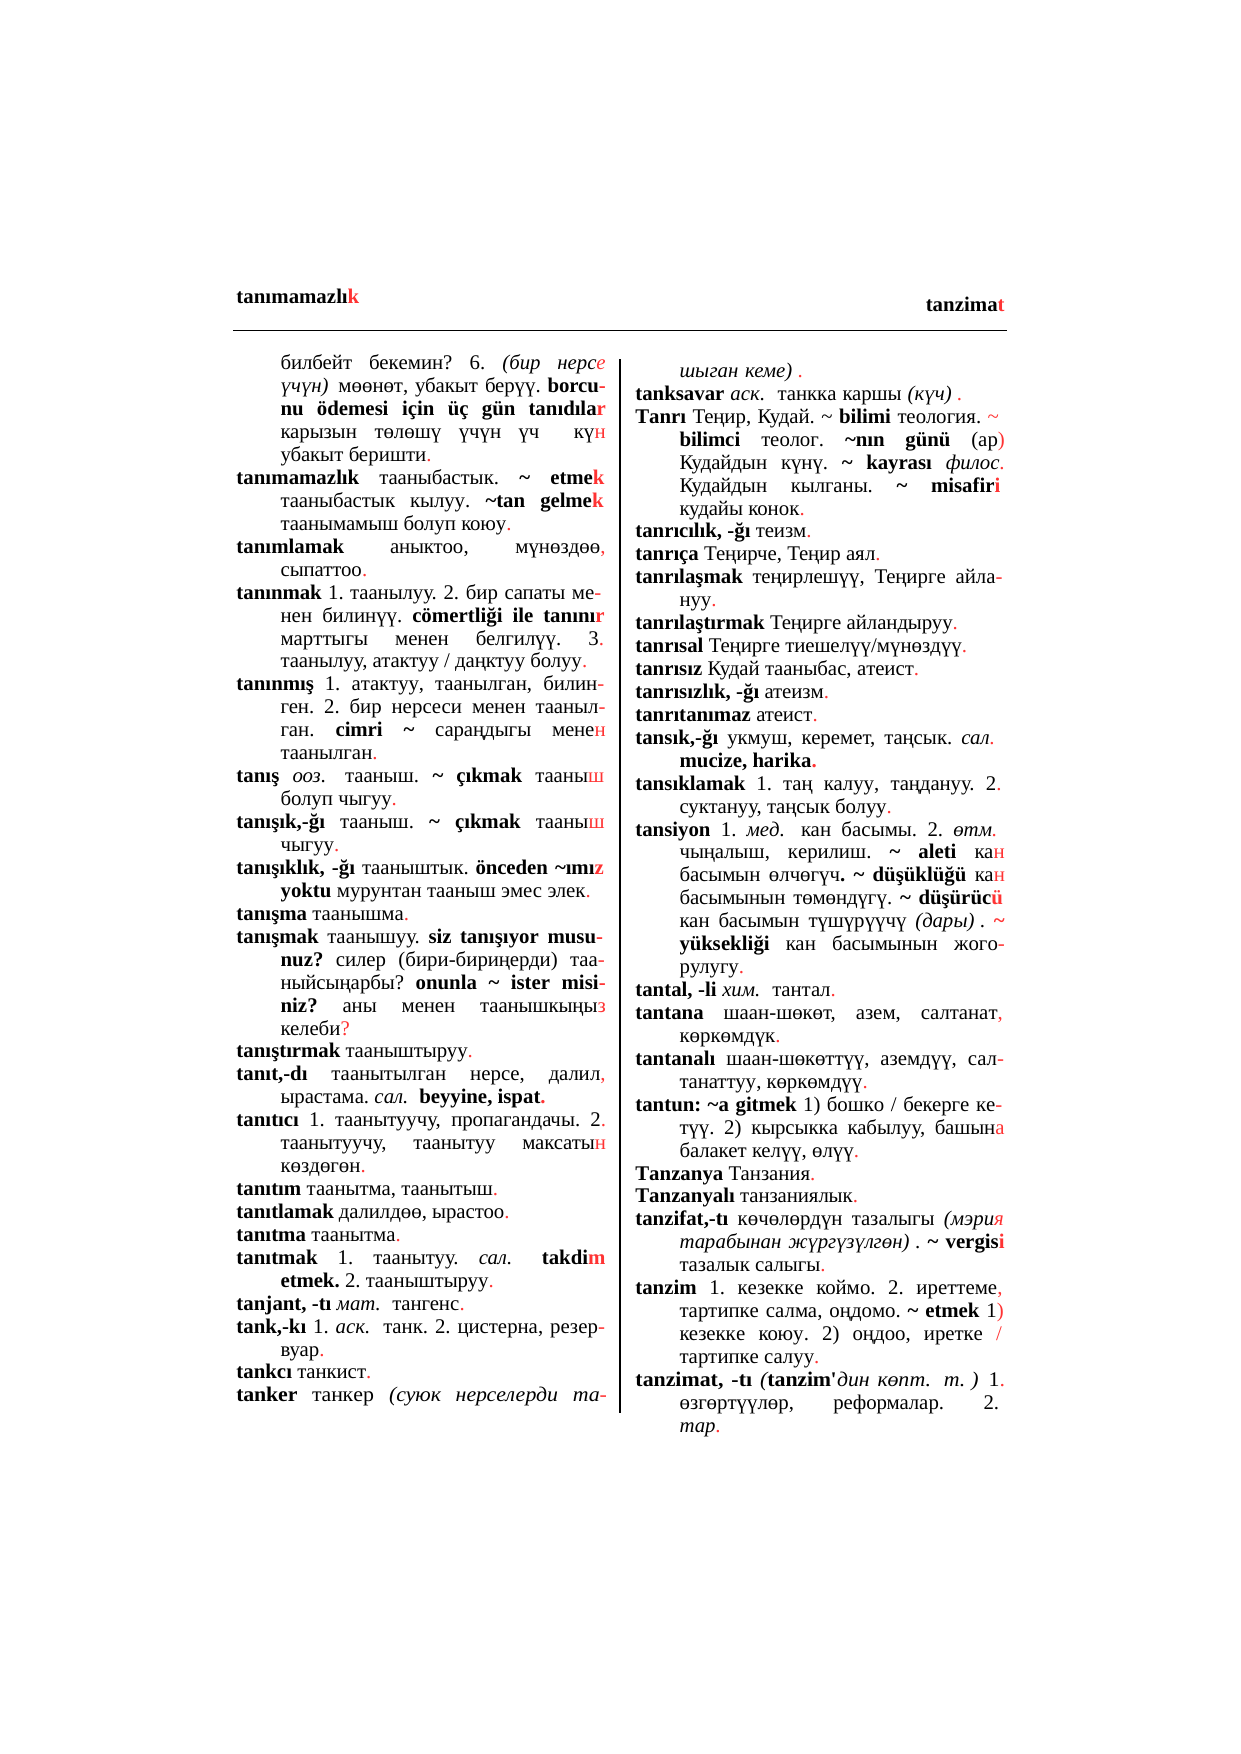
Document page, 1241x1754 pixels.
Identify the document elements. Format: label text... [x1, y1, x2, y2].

text Tanzanya Танзания. [635, 1162, 1034, 1184]
text tankcı танкист. [236, 1361, 609, 1383]
text tanışıklık, -ğı тааныштык. önceden ~ımız yoktu мурунтан тааныш эмес элек. [236, 856, 609, 902]
text tanıtmak 1. таанытуу. сал. takdim etmek. 2. тааныштыруу. [236, 1246, 606, 1292]
text tanımamazlık [236, 284, 359, 308]
text tank,-kı 1. аск. танк. 2. циcтерна, резер- вуар. [236, 1315, 609, 1361]
text таанылуу, атактуу / даңктуу болуу. [280, 649, 593, 672]
text tanıt,-dı таанытылган нерсе, далил, ырастама. сал. beyyine, ispat. [236, 1062, 606, 1108]
text tanjant, -tı мат. тангенс. [236, 1292, 609, 1315]
text tanrıcılık, -ğı теизм. [635, 519, 1065, 542]
text суктануу, таңсык болуу. [679, 795, 896, 818]
text tansık,-ğı укмуш, керемет, таңсык. сал. [635, 726, 1028, 749]
text tanksavar аск. танкка каршы (күч) . [635, 382, 1065, 405]
text кудайы конок. [679, 497, 808, 519]
text tanrıtanımaz атеист. [635, 703, 1065, 726]
text tanrılaşmak теңирлешүү, Теңирге айла- нуу. [635, 565, 1028, 611]
text tanıtım таанытма, таанытыш. tanıtlamak далилдөө, ырастоо. tanıtma таанытма. [236, 1177, 575, 1246]
text билбейт бекемин? 6. (бир нерсе үчүн) мөөнөт, убакыт берүү. borcu- nu ödemesi için üç gün tanıdılar карызын төлөшү үчүн үч күн убакыт беришти. [280, 350, 606, 466]
text ныйсыңарбы? onunla ~ ister misi- niz? аны менен таанышкыңыз келеби? [280, 971, 606, 1039]
text чыгуу. [280, 833, 340, 856]
text марттыгы менен белгилүү. 3. [280, 627, 606, 649]
text кан басымын түшүрүүчү (дары) . ~ yüksekliği кан басымынын жого- рулугу. [679, 909, 1004, 978]
text шыган кеме) . [679, 358, 803, 382]
text тазалык салыгы. [679, 1253, 826, 1276]
text tanrıça Теңирче, Теңир аял. [635, 542, 1065, 565]
text tanzifat,-tı көчөлөрдүн тазалыгы (мэрия тарабынан жүргүзүлгөн) . ~ vergisi [635, 1207, 1018, 1253]
text таанымамыш болуп коюу. [280, 512, 514, 535]
text tanzimat, -tı (tanzim'дин көпт. т. ) 1. [635, 1368, 1065, 1391]
text tanıtıcı 1. таанытуучу, пропагандачы. 2. таанытуучу, таанытуу максатын көздөгөн. [236, 1108, 606, 1177]
text тартипке салуу. [679, 1345, 819, 1368]
text ген. 2. бир нерсеси менен тааныл- ган. cimri ~ сараңдыгы менен таанылган. [280, 696, 606, 764]
text tanzim 1. кезекке коймо. 2. иреттеме, тартипке салма, оңдомо. ~ etmek 1) [635, 1276, 1042, 1322]
text tantana шаан-шөкөт, азем, салтанат, көркөмдүк. [635, 1001, 1053, 1047]
text тааныбастык кылуу. ~tan gelmek [280, 489, 606, 512]
text tanrısal Теңирге тиешелүү/мүнөздүү. tanrısız Кудай тааныбас, атеист. tanrısızlık, -ğı атеизм. [635, 634, 969, 703]
text tantun: ~a gitmek 1) бошко / бекерге ке- [635, 1093, 1065, 1116]
text Tanrı Теңир, Кудай. ~ bilimi теология. ~ [635, 405, 1065, 428]
text tanıştırmak тааныштыруу. [236, 1039, 609, 1062]
text кезекке коюу. 2) оңдоо, иретке / [679, 1322, 1005, 1345]
text tansiyon 1. мед. кан басымы. 2. өтм. [635, 818, 1005, 841]
text чыңалыш, керилиш. ~ аleti кан басымын өлчөгүч. ~ düşüklüğü кан басымынын төмөндүгү. ~ düşürücü [679, 841, 1005, 909]
text tanzimat [926, 292, 1065, 316]
text bilimci теолог. ~nın günü (ар) Кудайдын күнү. ~ kayrası филос. Кудайдын кылганы. ~ misafiri [679, 428, 1005, 497]
text mucize, harika. [679, 749, 817, 772]
text tanınmak 1. таанылуу. 2. бир сапаты ме- нен билинүү. cömertliği ile tanınır [236, 581, 606, 627]
text tantal, -li хим. тантал. [635, 978, 1034, 1001]
text tanış ооз. тааныш. ~ çıkmak тааныш болуп чыгуу. [236, 764, 606, 810]
text Tanzanyalı танзаниялык. [635, 1184, 1034, 1207]
text сыпаттоо. [280, 558, 369, 581]
text tanınmış 1. атактуу, таанылган, билин- [236, 672, 609, 695]
text tanışık,-ğı тааныш. ~ çıkmak тааныш [236, 810, 609, 833]
text tanımlamak аныктоо, мүнөздөө, [236, 535, 609, 558]
text түү. 2) кырсыкка кабылуу, башына балакет келүү, өлүү. [679, 1116, 1004, 1162]
text tanışma таанышма. [236, 902, 606, 925]
text tanımamazlık тааныбастык. ~ etmek [236, 466, 609, 489]
text tansıklamak 1. таң калуу, таңдануу. 2. [635, 772, 1051, 795]
text tantanalı шаан-шөкөттүү, аземдүү, сал- танаттуу, көркөмдүү. [635, 1047, 1065, 1093]
text tanışmak таанышуу. siz tanışıyor musu- nuz? силер (бири-бириңерди) таа- [236, 925, 609, 971]
text tanrılaştırmak Теңирге айландыруу. [635, 611, 1065, 634]
text tanker танкер (суюк нерселерди та- [236, 1383, 609, 1406]
text өзгөртүүлөр, реформалар. 2. тар. [679, 1391, 999, 1437]
